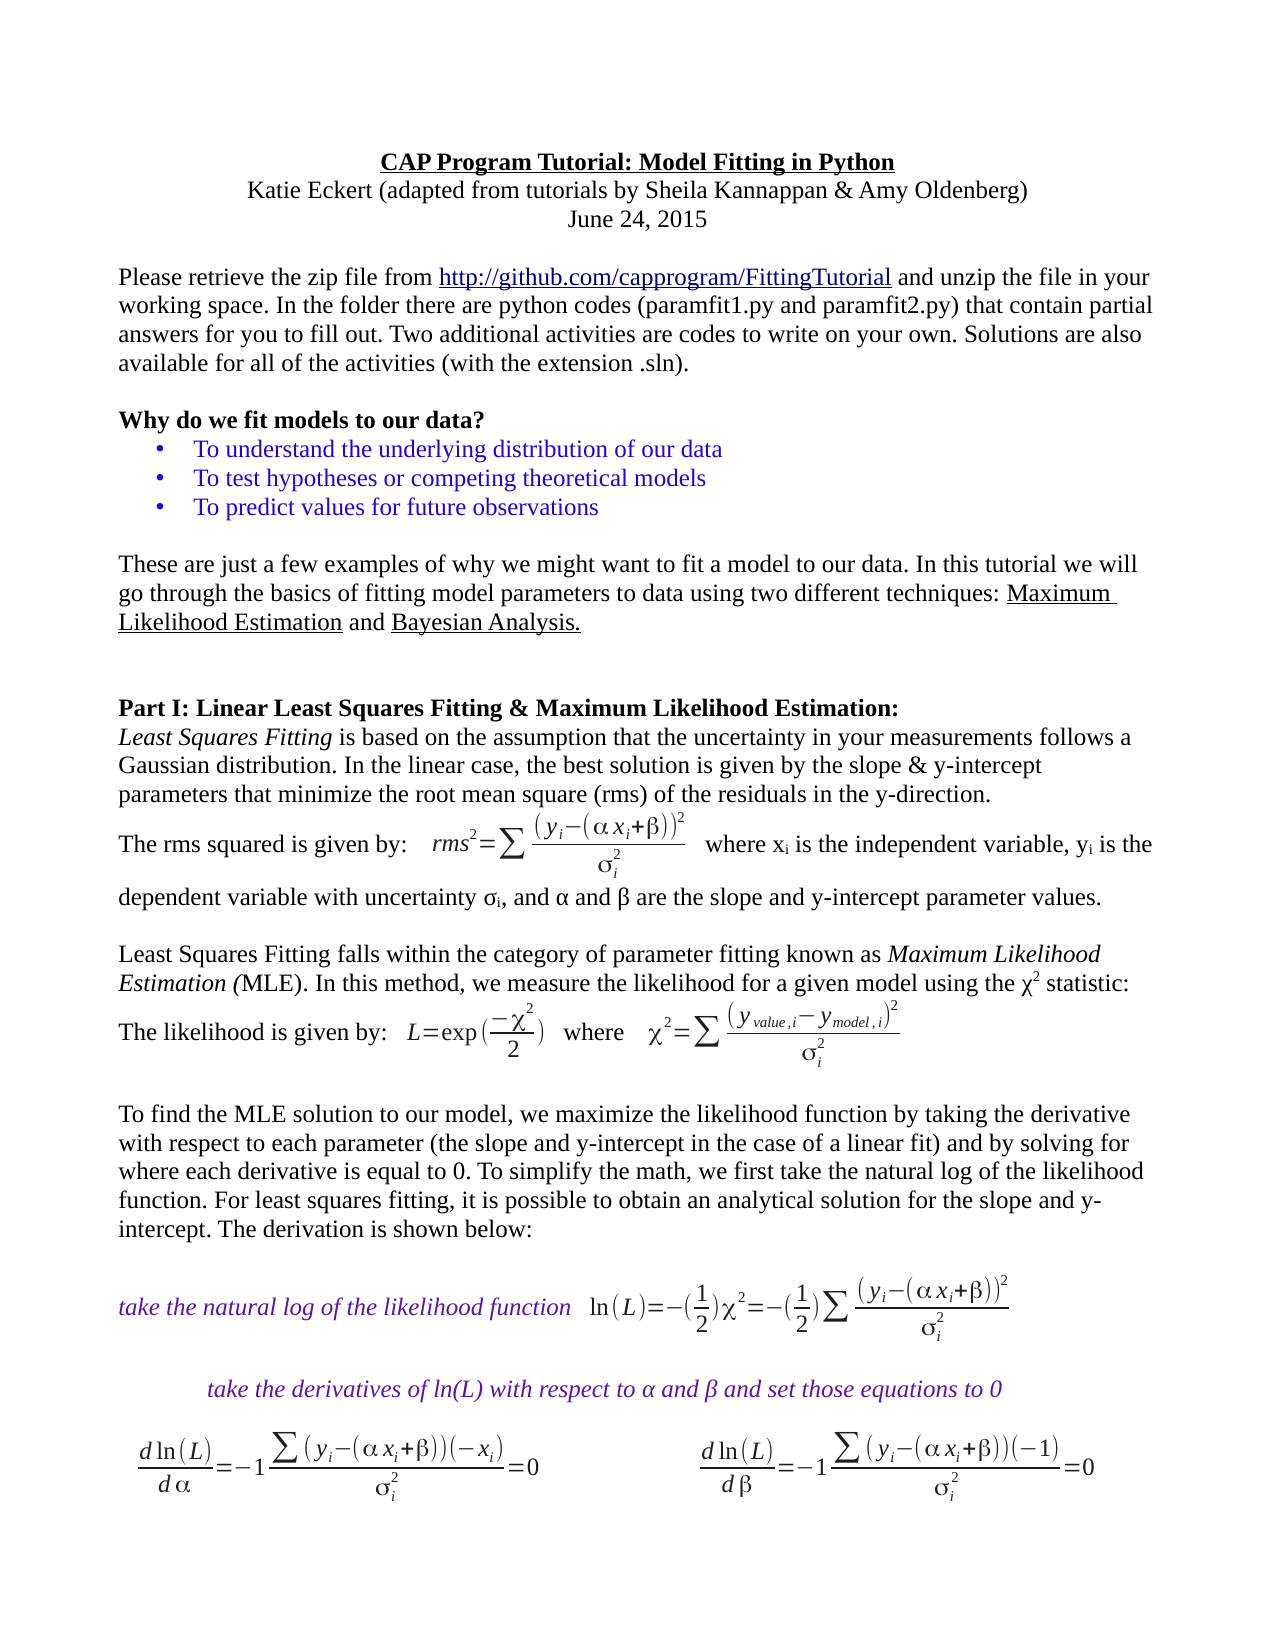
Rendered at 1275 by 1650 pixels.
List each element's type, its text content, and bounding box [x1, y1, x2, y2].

text The rms squared is given by: where xi is the independent variable, yi is the dependent variable with uncertainty σi, and α and β are the slope and y-intercept parameter values. [118, 808, 1157, 910]
text To find the MLE solution to our model, we maximize the likelihood function by taking the derivative with respect to each parameter (the slope and y-intercept in the case of a linear fit) and by solving for where each derivative is equal to 0. To simplify the math, we first take the natural log of the likelihood function. For least squares fitting, it is possible to obtain an analytical solution for the slope and y-intercept. The derivation is shown below: [118, 1099, 1157, 1243]
text Part I: Linear Least Squares Fitting & Maximum Likelihood Estimation: [118, 693, 1157, 722]
list To test hypotheses or competing theoretical models [156, 463, 1157, 492]
text Least Squares Fitting is based on the assumption that the uncertainty in your measurements follows a Gaussian distribution. In the linear case, the best solution is given by the slope & y-intercept parameters that minimize the root mean square (rms) of the residuals in the y-direction. [118, 722, 1157, 808]
text These are just a few examples of why we might want to fit a model to our data. In this tutorial we will go through the basics of fitting model parameters to data using two different techniques: Maximum Likelihood Estimation and Bayesian Analysis. [118, 549, 1157, 636]
text June 24, 2015 [118, 204, 1157, 233]
list To predict values for future observations [156, 492, 1157, 521]
text CAP Program Tutorial: Model Fitting in Python [118, 147, 1157, 176]
text Least Squares Fitting falls within the category of parameter fitting known as Maximum Likelihood Estimation (MLE). In this method, we measure the likelihood for a given model using the χ2 statistic: [118, 939, 1157, 997]
text Why do we fit models to our data? [118, 406, 1157, 434]
list To understand the underlying distribution of our data [156, 434, 1157, 463]
text The likelihood is given by:where [118, 997, 1157, 1070]
text take the derivatives of ln(L) with respect to α and β and set those equations to 0 [118, 1374, 1157, 1402]
text Katie Eckert (adapted from tutorials by Sheila Kannappan & Amy Oldenberg) [118, 176, 1157, 204]
text take the natural log of the likelihood function [118, 1271, 1157, 1345]
text Please retrieve the zip file from http://github.com/capprogram/FittingTutorial and unzip the file in your working space. In the folder there are python codes (paramfit1.py and paramfit2.py) that contain partial answers for you to fill out. Two additional activities are codes to write on your own. Solutions are also available for all of the activities (with the extension .sln). [118, 262, 1157, 377]
